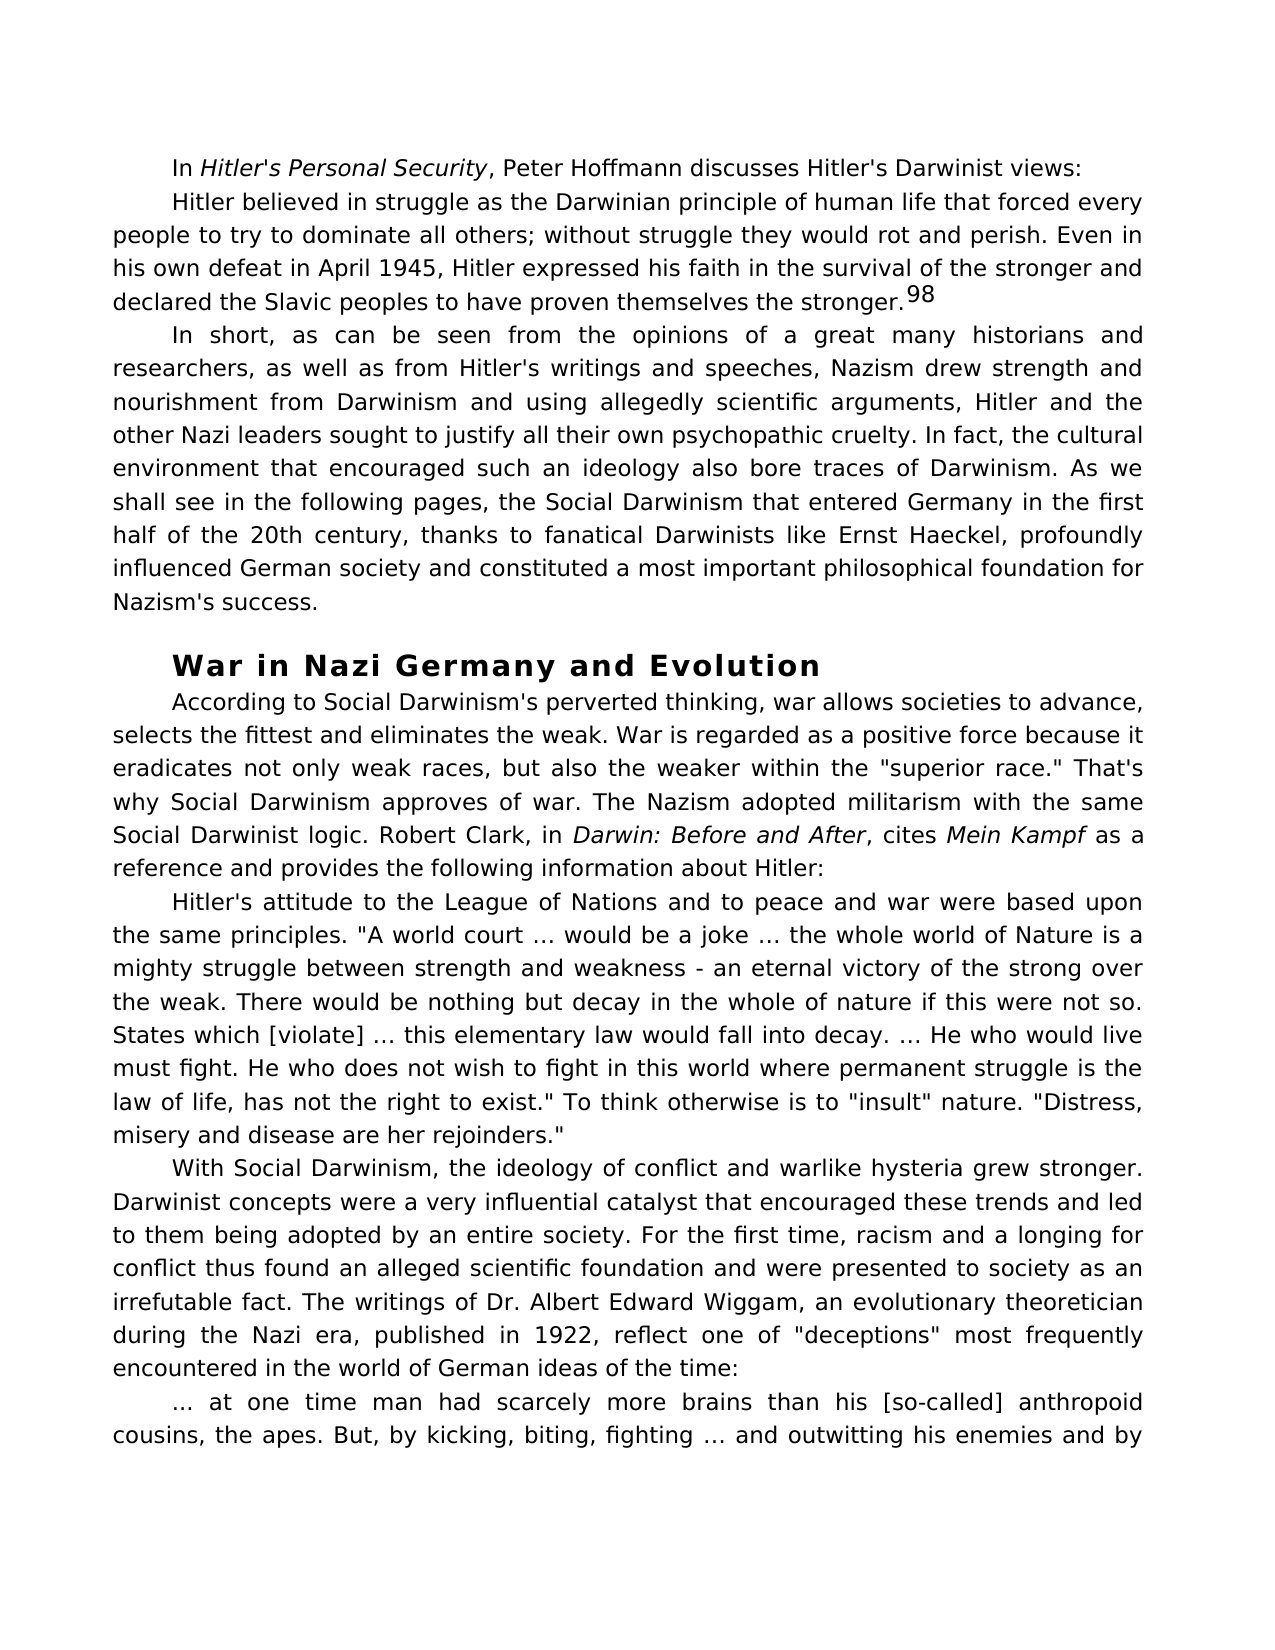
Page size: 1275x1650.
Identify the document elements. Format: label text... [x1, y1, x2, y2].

text With Social Darwinism, the ideology of conflict and warlike hysteria grew stronger. Darwinist concepts were a very influential catalyst that encouraged these trends and led to them being adopted by an entire society. For the first time, racism and a longing for conflict thus found an alleged scientific foundation and were presented to society as an irrefutable fact. The writings of Dr. Albert Edward Wiggam, an evolutionary theoretician during the Nazi era, published in 1922, reflect one of "deceptions" most frequently encountered in the world of German ideas of the time: [112, 1150, 1145, 1383]
text Hitler believed in struggle as the Darwinian principle of human life that forced every people to try to dominate all others; without struggle they would rot and perish. Even in his own defeat in April 1945, Hitler expressed his faith in the survival of the stronger and declared the Slavic peoples to have proven themselves the stronger.98 [112, 183, 1145, 317]
text In Hitler's Personal Security, Peter Hoffmann discusses Hitler's Darwinist views: [112, 150, 1145, 183]
text ... at one time man had scarcely more brains than his [so-called] anthropoid cousins, the apes. But, by kicking, biting, fighting … and outwitting his enemies and by [112, 1383, 1145, 1450]
text War in Nazi Germany and Evolution [112, 650, 1145, 683]
text According to Social Darwinism's perverted thinking, war allows societies to advance, selects the fittest and eliminates the weak. War is regarded as a positive force because it eradicates not only weak races, but also the weaker within the "superior race." That's why Social Darwinism approves of war. The Nazism adopted militarism with the same Social Darwinist logic. Robert Clark, in Darwin: Before and After, cites Mein Kampf as a reference and provides the following information about Hitler: [112, 683, 1145, 883]
text Hitler's attitude to the League of Nations and to peace and war were based upon the same principles. "A world court … would be a joke … the whole world of Nature is a mighty struggle between strength and weakness - an eternal victory of the strong over the weak. There would be nothing but decay in the whole of nature if this were not so. States which [violate] … this elementary law would fall into decay. … He who would live must fight. He who does not wish to fight in this world where permanent struggle is the law of life, has not the right to exist." To think otherwise is to "insult" nature. "Distress, misery and disease are her rejoinders." [112, 883, 1145, 1150]
text In short, as can be seen from the opinions of a great many historians and researchers, as well as from Hitler's writings and speeches, Nazism drew strength and nourishment from Darwinism and using allegedly scientific arguments, Hitler and the other Nazi leaders sought to justify all their own psychopathic cruelty. In fact, the cultural environment that encouraged such an ideology also bore traces of Darwinism. As we shall see in the following pages, the Social Darwinism that entered Germany in the first half of the 20th century, thanks to fanatical Darwinists like Ernst Haeckel, profoundly influenced German society and constituted a most important philosophical foundation for Nazism's success. [112, 317, 1145, 617]
